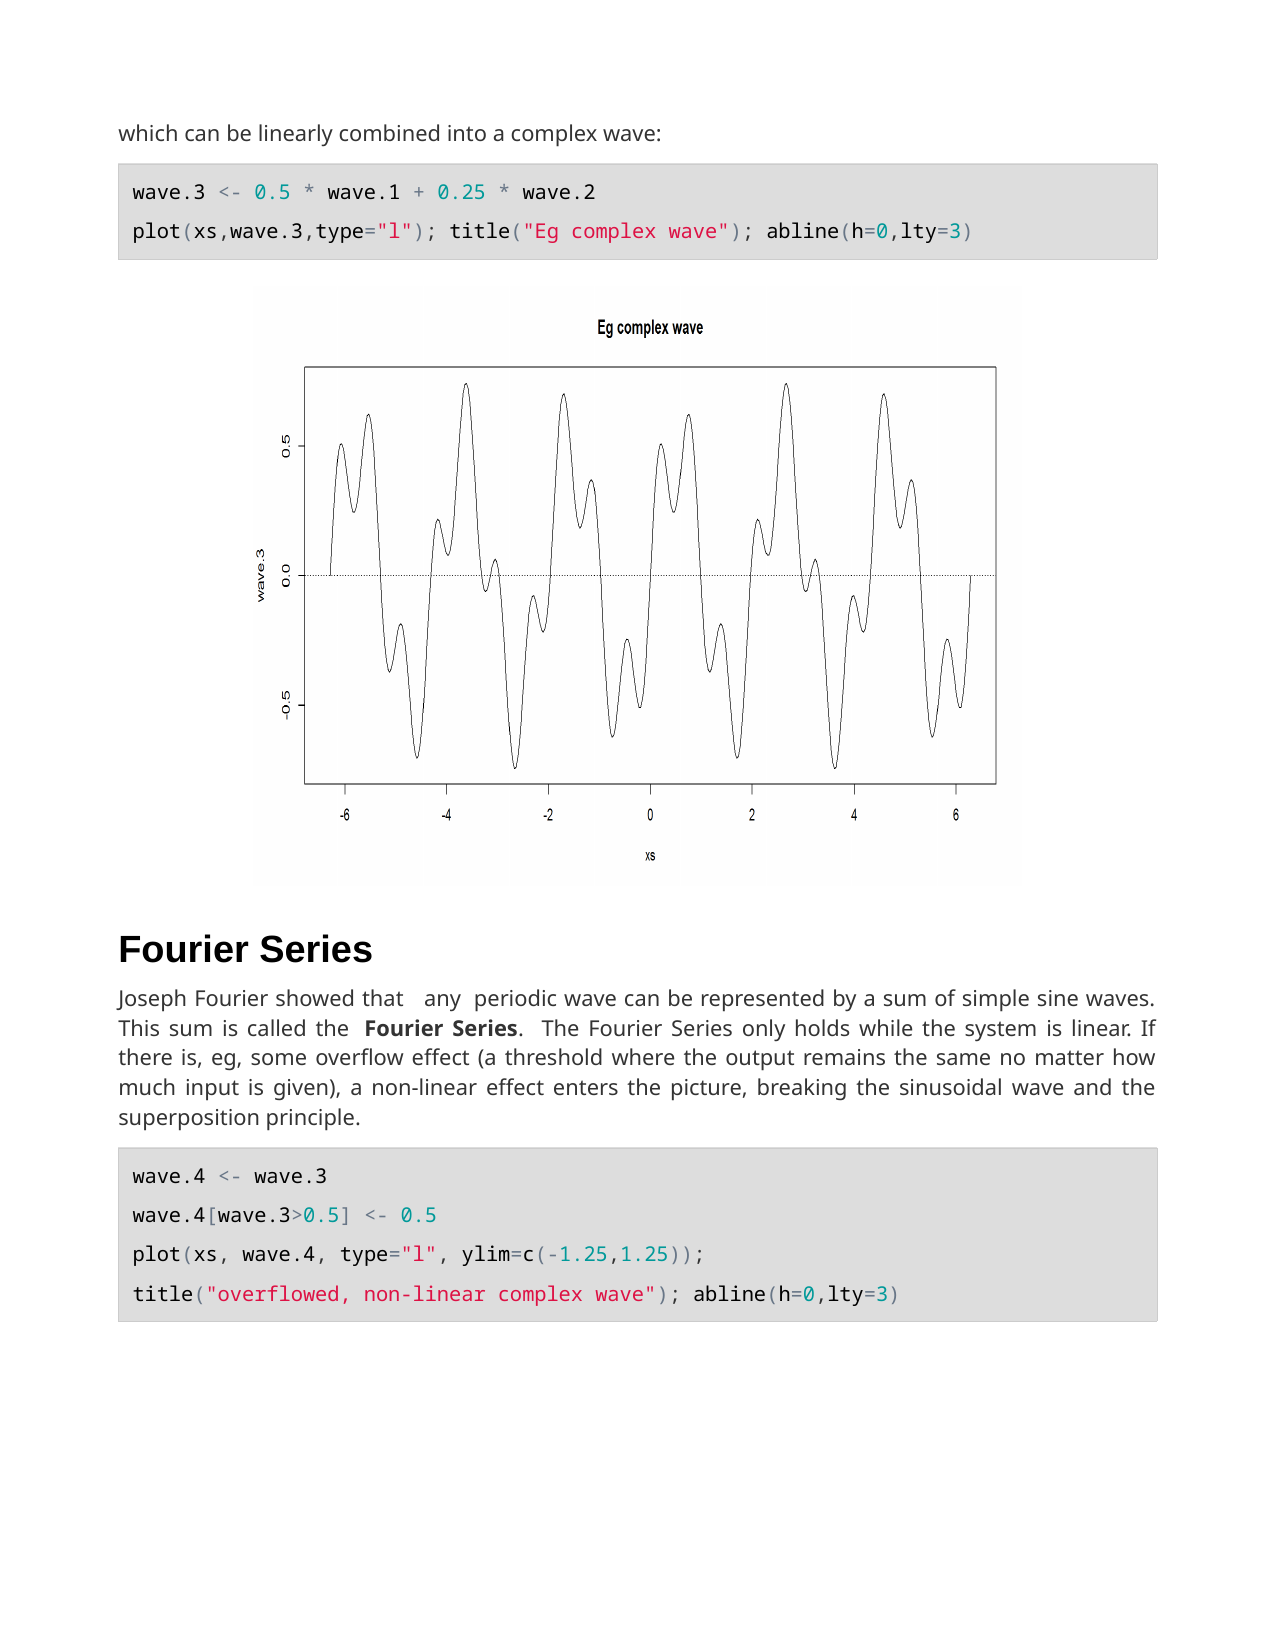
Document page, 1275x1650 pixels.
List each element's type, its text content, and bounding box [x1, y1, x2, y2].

text which can be linearly combined into a complex wave: [118, 118, 1157, 148]
subtitle Fourier Series [118, 927, 1157, 970]
text Joseph Fourier showed that any periodic wave can be represented by a sum of simple sine waves. This sum is called the Fourier Series. The Fourier Series only holds while the system is linear. If there is, eg, some overflow effect (a threshold where the output remains the same no matter how much input is given), a non-linear effect enters the picture, breaking the sinusoidal wave and the superposition principle. [118, 983, 1157, 1132]
text wave.4 <- wave.3 wave.4[wave.3>0.5] <- 0.5 plot(xs, wave.4, type="l", ylim=c(-1.25,1.25)); title("overflowed, non-linear complex wave"); abline(h=0,lty=3) [119, 1149, 1157, 1321]
picture [252, 286, 1023, 886]
text wave.3 <- 0.5 * wave.1 + 0.25 * wave.2 plot(xs,wave.3,type="l"); title("Eg complex wave"); abline(h=0,lty=3) [119, 165, 1157, 259]
